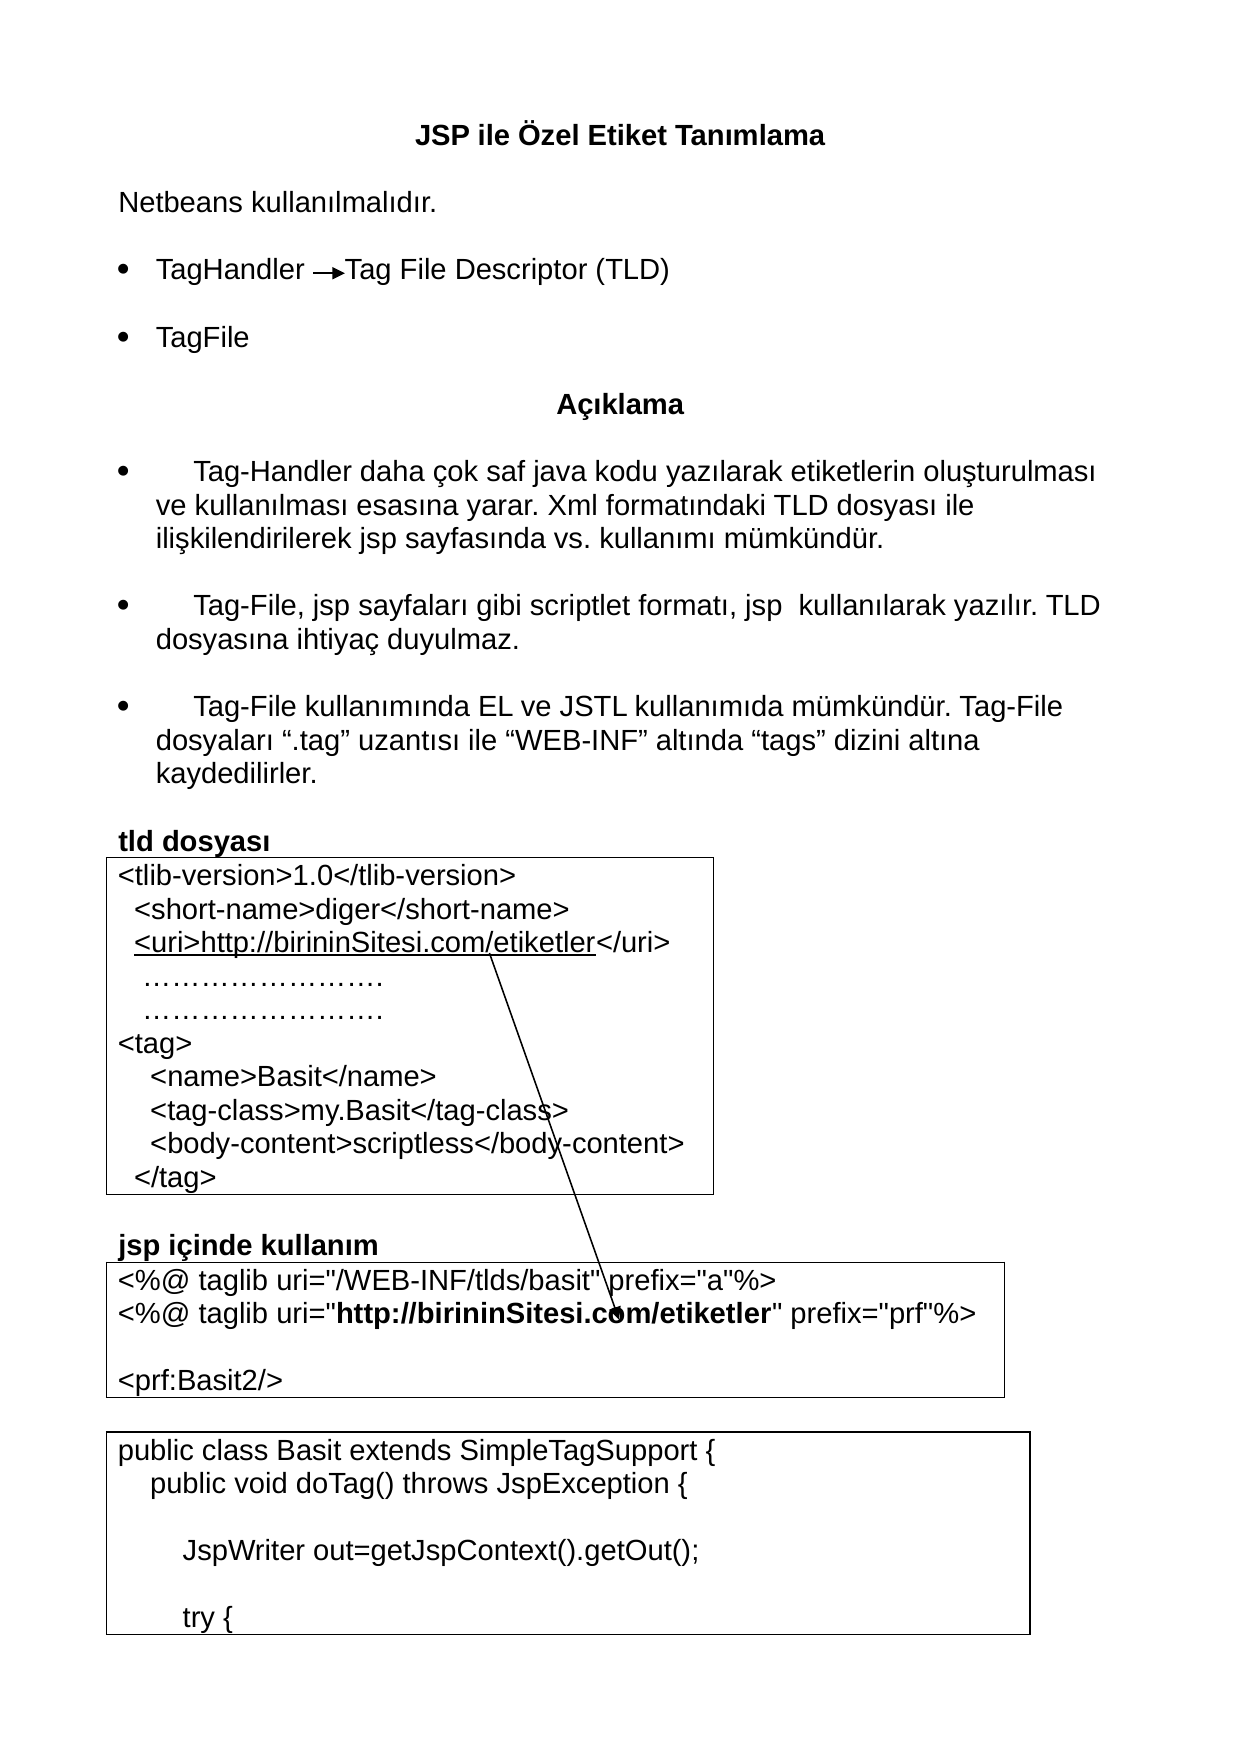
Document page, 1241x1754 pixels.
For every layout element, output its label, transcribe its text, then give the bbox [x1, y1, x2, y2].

text tld dosyası [118, 823, 1122, 857]
text Açıklama [118, 387, 1122, 420]
text JSP ile Özel Etiket Tanımlama [118, 118, 1122, 152]
text [588, 1228, 1122, 1262]
list Tag-File kullanımında EL ve JSTL kullanımıda mümkündür. Tag-File dosyaları “.tag” uzantısı ile “WEB-INF” altında “tags” dizini altına kaydedilirler. [118, 689, 1122, 790]
text Netbeans kullanılmalıdır. [118, 185, 1122, 219]
text jsp içinde kullanım [118, 1228, 597, 1262]
table_header <tlib-version>1.0</tlib-version> <short-name>diger</short-name> <uri>http://birininSitesi.com/etiketler</uri> ……………………. ……………………. <tag> <name>Basit</name> <tag-class>my.Basit</tag-class> <body-content>scriptless</body-content> </tag> [107, 858, 713, 1193]
list TagFile [118, 319, 1122, 353]
list Tag-Handler daha çok saf java kodu yazılarak etiketlerin oluşturulması ve kullanılması esasına yarar. Xml formatındaki TLD dosyası ile ilişkilendirilerek jsp sayfasında vs. kullanımı mümkündür. [118, 454, 1122, 555]
table_header public class Basit extends SimpleTagSupport { public void doTag() throws JspException { JspWriter out=getJspContext().getOut(); try { [107, 1433, 1029, 1634]
list TagHandler Tag File Descriptor (TLD) [118, 252, 1122, 286]
list Tag-File, jsp sayfaları gibi scriptlet formatı, jsp kullanılarak yazılır. TLD dosyasına ihtiyaç duyulmaz. [118, 588, 1122, 656]
table_header <%@ taglib uri="/WEB-INF/tlds/basit" prefix="a"%> <%@ taglib uri="http://birininSitesi.com/etiketler" prefix="prf"%> <prf:Basit2/> [107, 1263, 1004, 1397]
